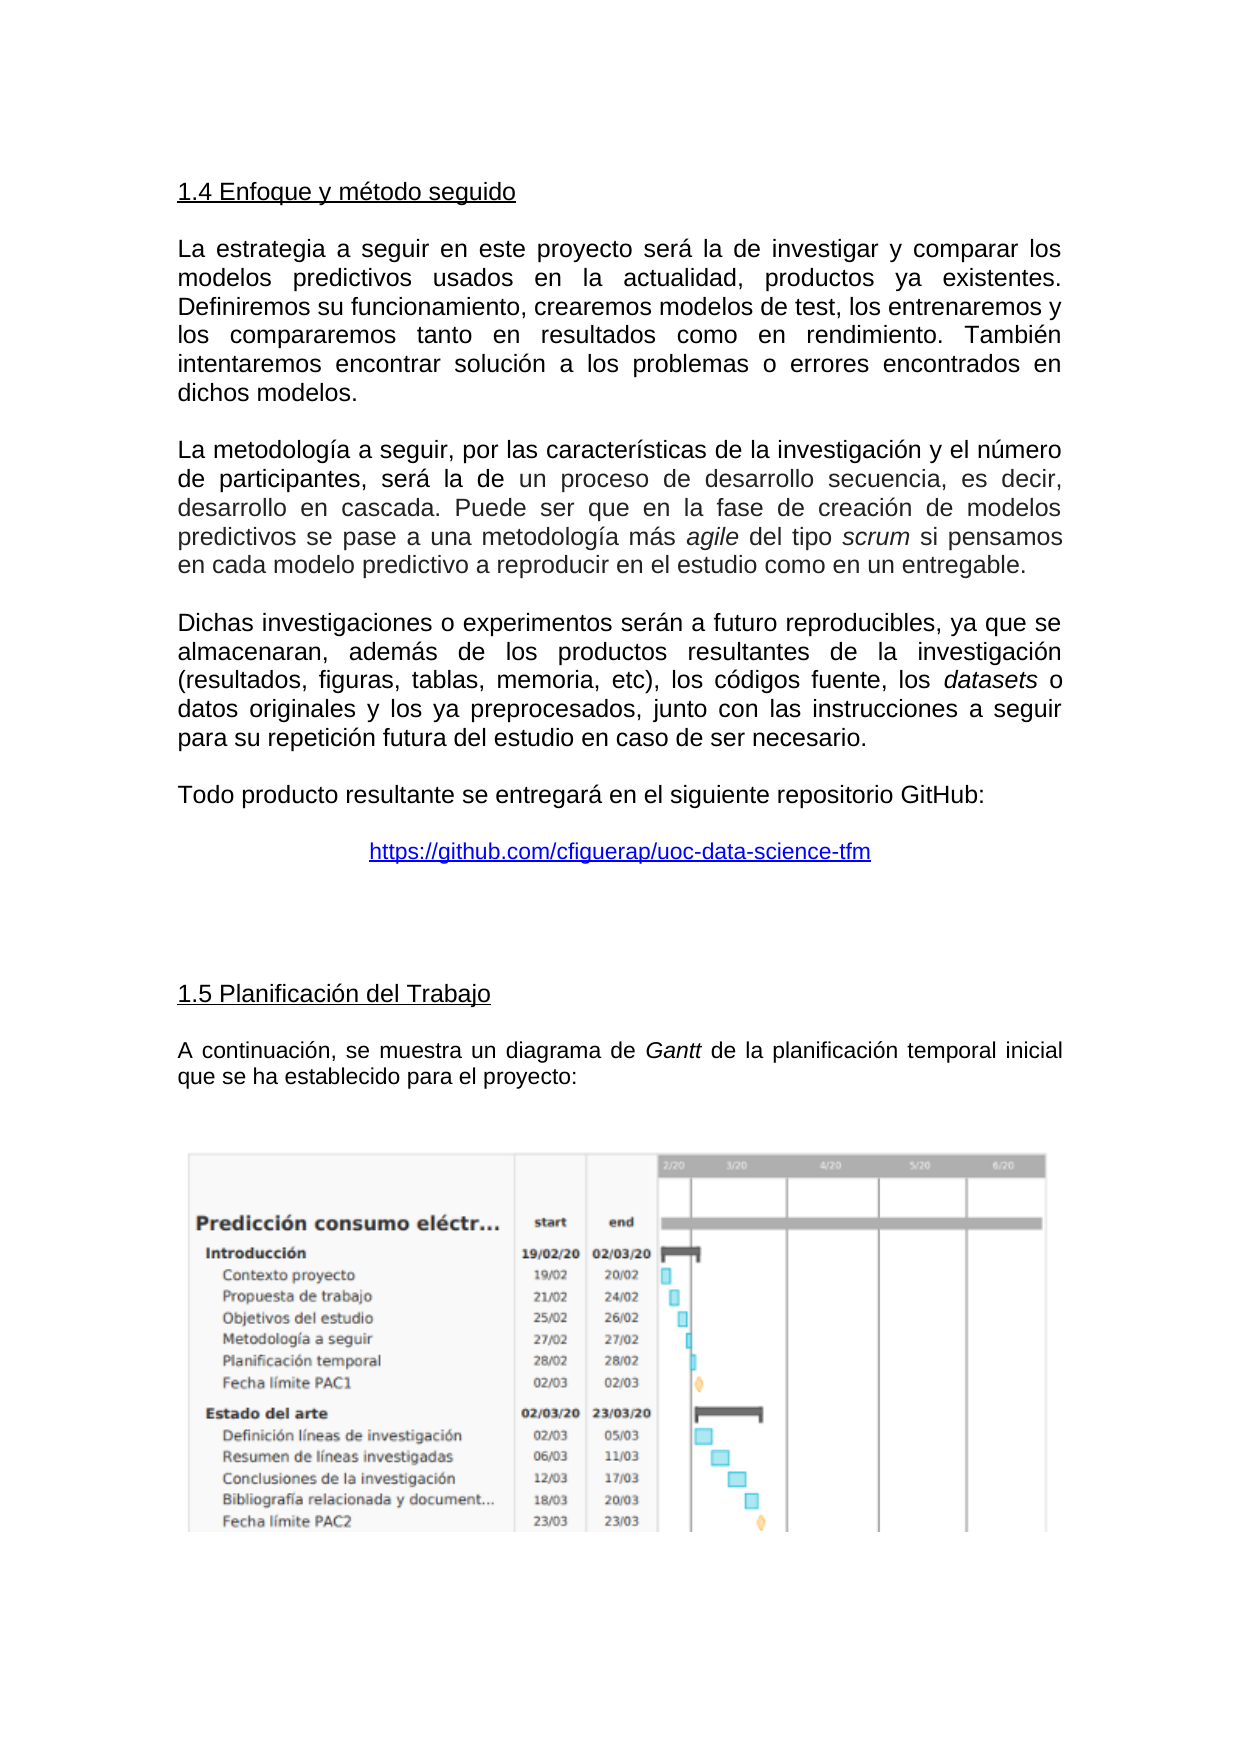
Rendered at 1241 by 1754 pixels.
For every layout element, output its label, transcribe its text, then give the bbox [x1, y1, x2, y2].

text La metodología a seguir, por las características de la investigación y el número de participantes, será la de un proceso de desarrollo secuencia, es decir, desarrollo en cascada. Puede ser que en la fase de creación de modelos predictivos se pase a una metodología más agile del tipo scrum si pensamos en cada modelo predictivo a reproducir en el estudio como en un entregable. [177, 435, 1063, 579]
subtitle 1.5 Planificación del Trabajo [177, 979, 1063, 1008]
subtitle 1.4 Enfoque y método seguido [177, 176, 1063, 205]
text La estrategia a seguir en este proyecto será la de investigar y comparar los modelos predictivos usados en la actualidad, productos ya existentes. Definiremos su funcionamiento, crearemos modelos de test, los entrenaremos y los compararemos tanto en resultados como en rendimiento. También intentaremos encontrar solución a los problemas o errores encontrados en dichos modelos. [177, 234, 1063, 406]
text https://github.com/cfiguerap/uoc-data-science-tfm [177, 838, 1063, 864]
text Todo producto resultante se entregará en el siguiente repositorio GitHub: [177, 780, 1063, 809]
text Dichas investigaciones o experimentos serán a futuro reproducibles, ya que se almacenaran, además de los productos resultantes de la investigación (resultados, figuras, tablas, memoria, etc), los códigos fuente, los datasets o datos originales y los ya preprocesados, junto con las instrucciones a seguir para su repetición futura del estudio en caso de ser necesario. [177, 608, 1063, 751]
text A continuación, se muestra un diagrama de Gantt de la planificación temporal inicial que se ha establecido para el proyecto: [177, 1037, 1063, 1089]
